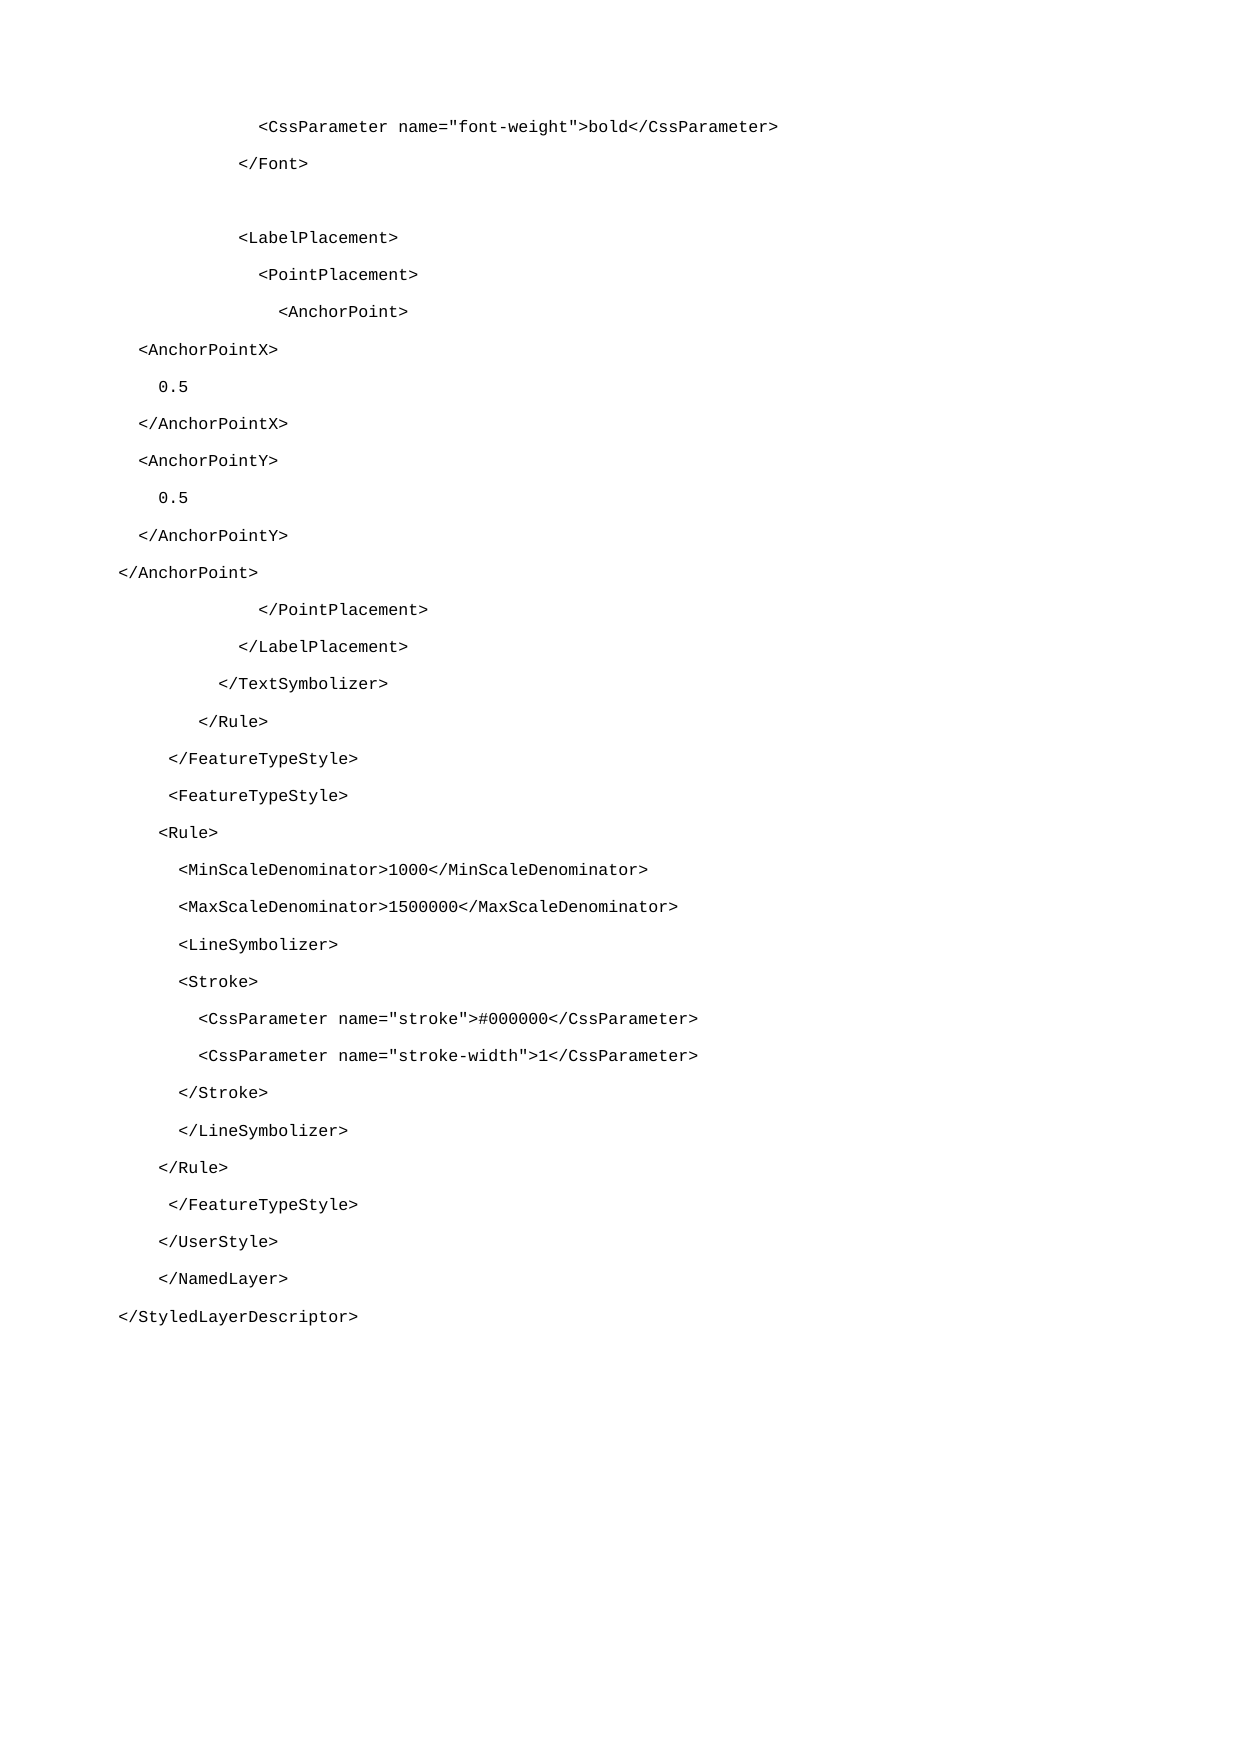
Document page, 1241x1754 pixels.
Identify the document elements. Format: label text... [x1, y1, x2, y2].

text </Font> [118, 155, 1122, 174]
text <MaxScaleDenominator>1500000</MaxScaleDenominator> [118, 899, 1122, 918]
text <LineSymbolizer> [118, 936, 1122, 955]
text <MinScaleDenominator>1000</MinScaleDenominator> [118, 862, 1122, 881]
text </LineSymbolizer> [118, 1122, 1122, 1141]
text <CssParameter name="font-weight">bold</CssParameter> [118, 118, 1122, 137]
text <Stroke> [118, 973, 1122, 992]
text </Rule> [118, 713, 1122, 732]
text </StyledLayerDescriptor> [118, 1308, 1122, 1327]
text <LabelPlacement> [118, 230, 1122, 248]
text <CssParameter name="stroke">#000000</CssParameter> [118, 1011, 1122, 1029]
text <Rule> [118, 825, 1122, 843]
text </FeatureTypeStyle> [118, 1197, 1122, 1215]
text </Stroke> [118, 1085, 1122, 1104]
text <AnchorPointX> [118, 341, 1122, 360]
text </TextSymbolizer> [118, 676, 1122, 695]
text </AnchorPointX> [118, 416, 1122, 434]
text <AnchorPoint> [118, 304, 1122, 323]
text </LabelPlacement> [118, 639, 1122, 658]
text </NamedLayer> [118, 1271, 1122, 1290]
text <CssParameter name="stroke-width">1</CssParameter> [118, 1048, 1122, 1067]
text 0.5 [118, 378, 1122, 397]
text 0.5 [118, 490, 1122, 509]
text <FeatureTypeStyle> [118, 787, 1122, 806]
text <PointPlacement> [118, 267, 1122, 286]
text </AnchorPoint> [118, 564, 1122, 583]
text </PointPlacement> [118, 602, 1122, 620]
text <AnchorPointY> [118, 453, 1122, 472]
text </UserStyle> [118, 1234, 1122, 1253]
text </Rule> [118, 1159, 1122, 1178]
text </AnchorPointY> [118, 527, 1122, 546]
text </FeatureTypeStyle> [118, 750, 1122, 769]
